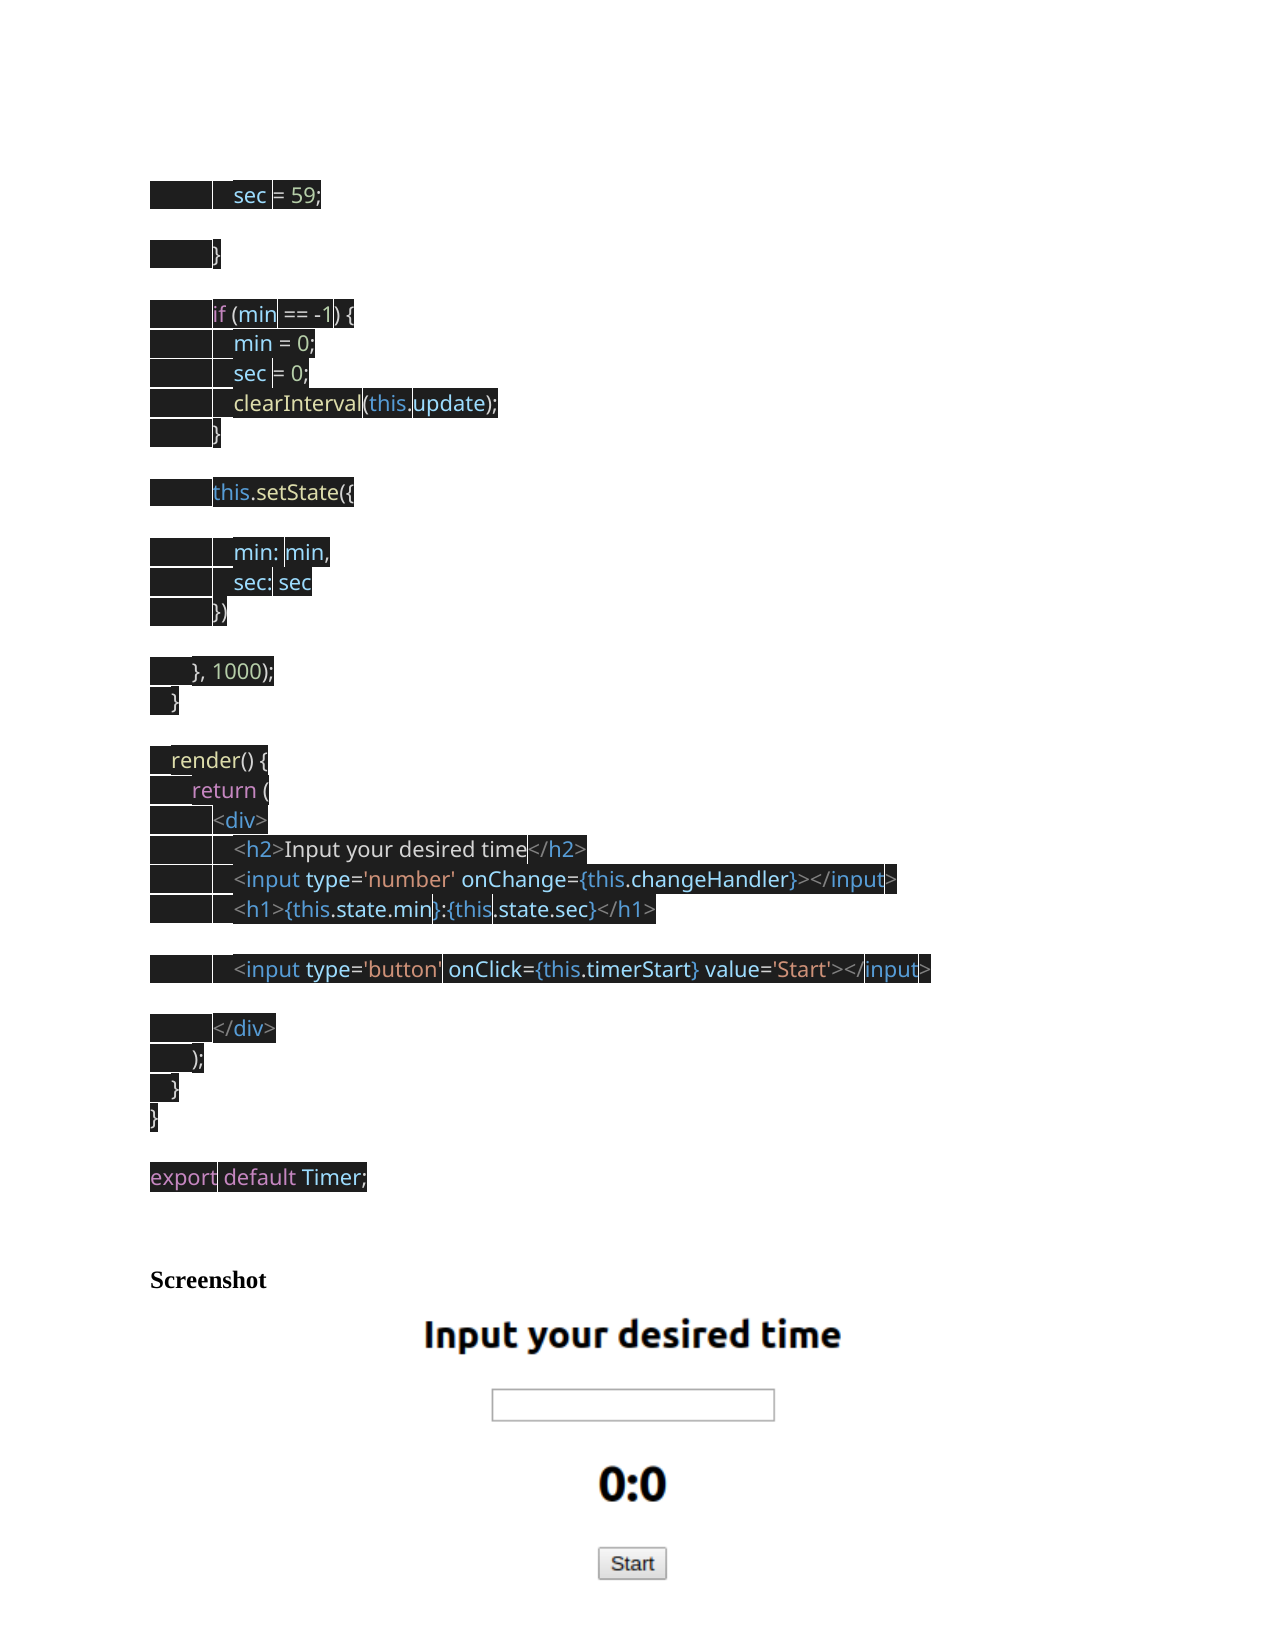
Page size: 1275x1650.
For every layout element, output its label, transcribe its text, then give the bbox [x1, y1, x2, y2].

text sec: sec [150, 567, 1125, 596]
text }, 1000); [150, 656, 1125, 686]
text ); [150, 1043, 1125, 1073]
text } [150, 1073, 1125, 1102]
text } [150, 418, 1125, 448]
text <input type='number' onChange={this.changeHandler}></input> [150, 864, 1125, 894]
text min = 0; [150, 328, 1125, 358]
text clearInterval(this.update); [150, 388, 1125, 418]
text min: min, [150, 537, 1125, 567]
text }) [150, 596, 1125, 626]
subtitle Screenshot [150, 1266, 1125, 1294]
text </div> [150, 1013, 1125, 1043]
text } [150, 1102, 1125, 1132]
text render() { [150, 745, 1125, 775]
text this.setState({ [150, 477, 1125, 507]
text } [150, 686, 1125, 715]
text if (min == -1) { [150, 299, 1125, 328]
text <h1>{this.state.min}:{this.state.sec}</h1> [150, 894, 1125, 924]
text sec = 0; [150, 358, 1125, 388]
text <h2>Input your desired time</h2> [150, 834, 1125, 864]
text <div> [150, 805, 1125, 834]
text export default Timer; [150, 1162, 1125, 1192]
text sec = 59; [150, 180, 1125, 209]
text return ( [150, 775, 1125, 805]
picture [409, 1298, 866, 1599]
text } [150, 239, 1125, 269]
text <input type='button' onClick={this.timerStart} value='Start'></input> [150, 953, 1125, 983]
